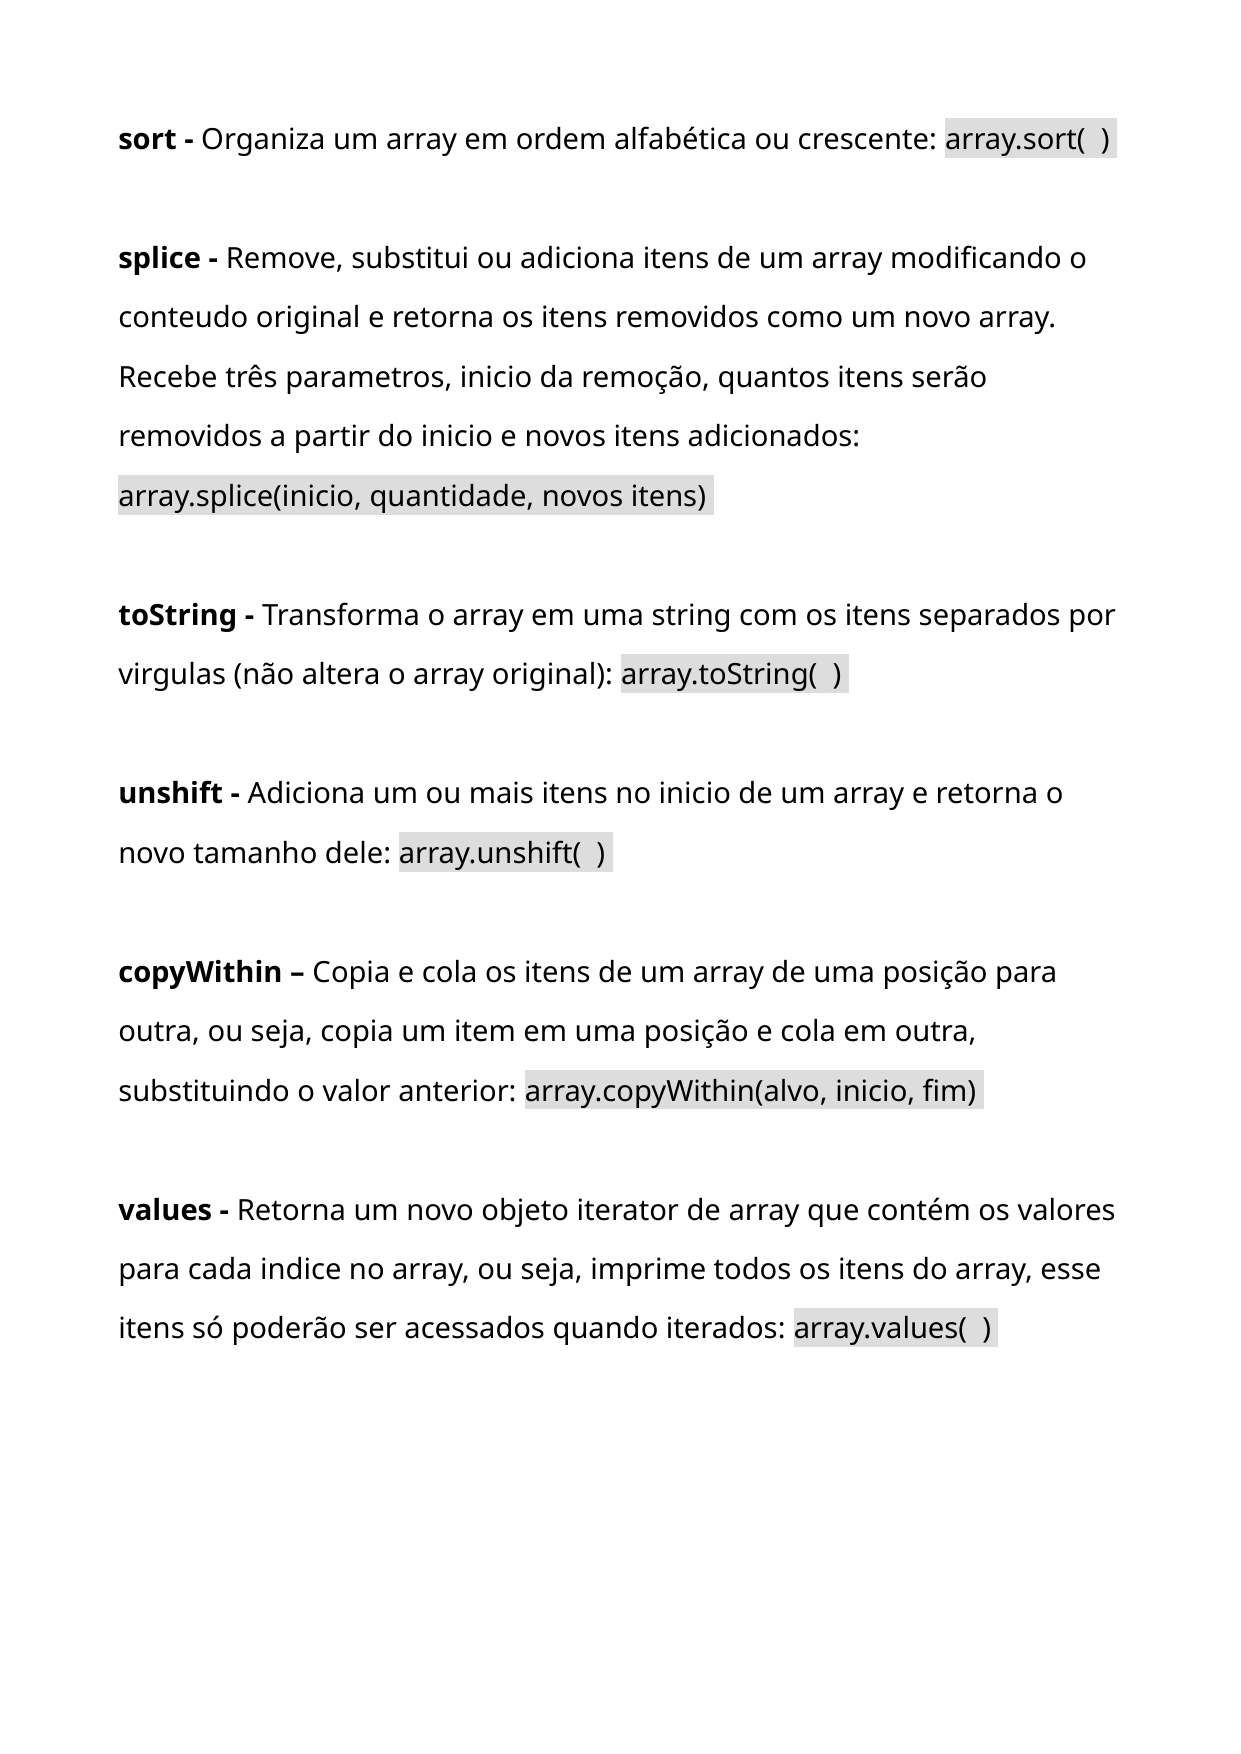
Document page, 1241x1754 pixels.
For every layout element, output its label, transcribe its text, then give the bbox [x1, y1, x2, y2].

text splice - Remove, substitui ou adiciona itens de um array modificando o conteudo original e retorna os itens removidos como um novo array. Recebe três parametros, inicio da remoção, quantos itens serão removidos a partir do inicio e novos itens adicionados: [118, 237, 1122, 455]
text array.splice(inicio, quantidade, novos itens) [118, 475, 1122, 515]
text toString - Transforma o array em uma string com os itens separados por virgulas (não altera o array original): array.toString( ) [118, 594, 1122, 693]
text unshift - Adiciona um ou mais itens no inicio de um array e retorna o novo tamanho dele: array.unshift( ) [118, 772, 1122, 872]
text values - Retorna um novo objeto iterator de array que contém os valores para cada indice no array, ou seja, imprime todos os itens do array, esse itens só poderão ser acessados quando iterados: array.values( ) [118, 1189, 1122, 1347]
text sort - Organiza um array em ordem alfabética ou crescente: array.sort( ) [118, 118, 1122, 158]
text copyWithin – Copia e cola os itens de um array de uma posição para outra, ou seja, copia um item em uma posição e cola em outra, substituindo o valor anterior: array.copyWithin(alvo, inicio, fim) [118, 951, 1122, 1109]
